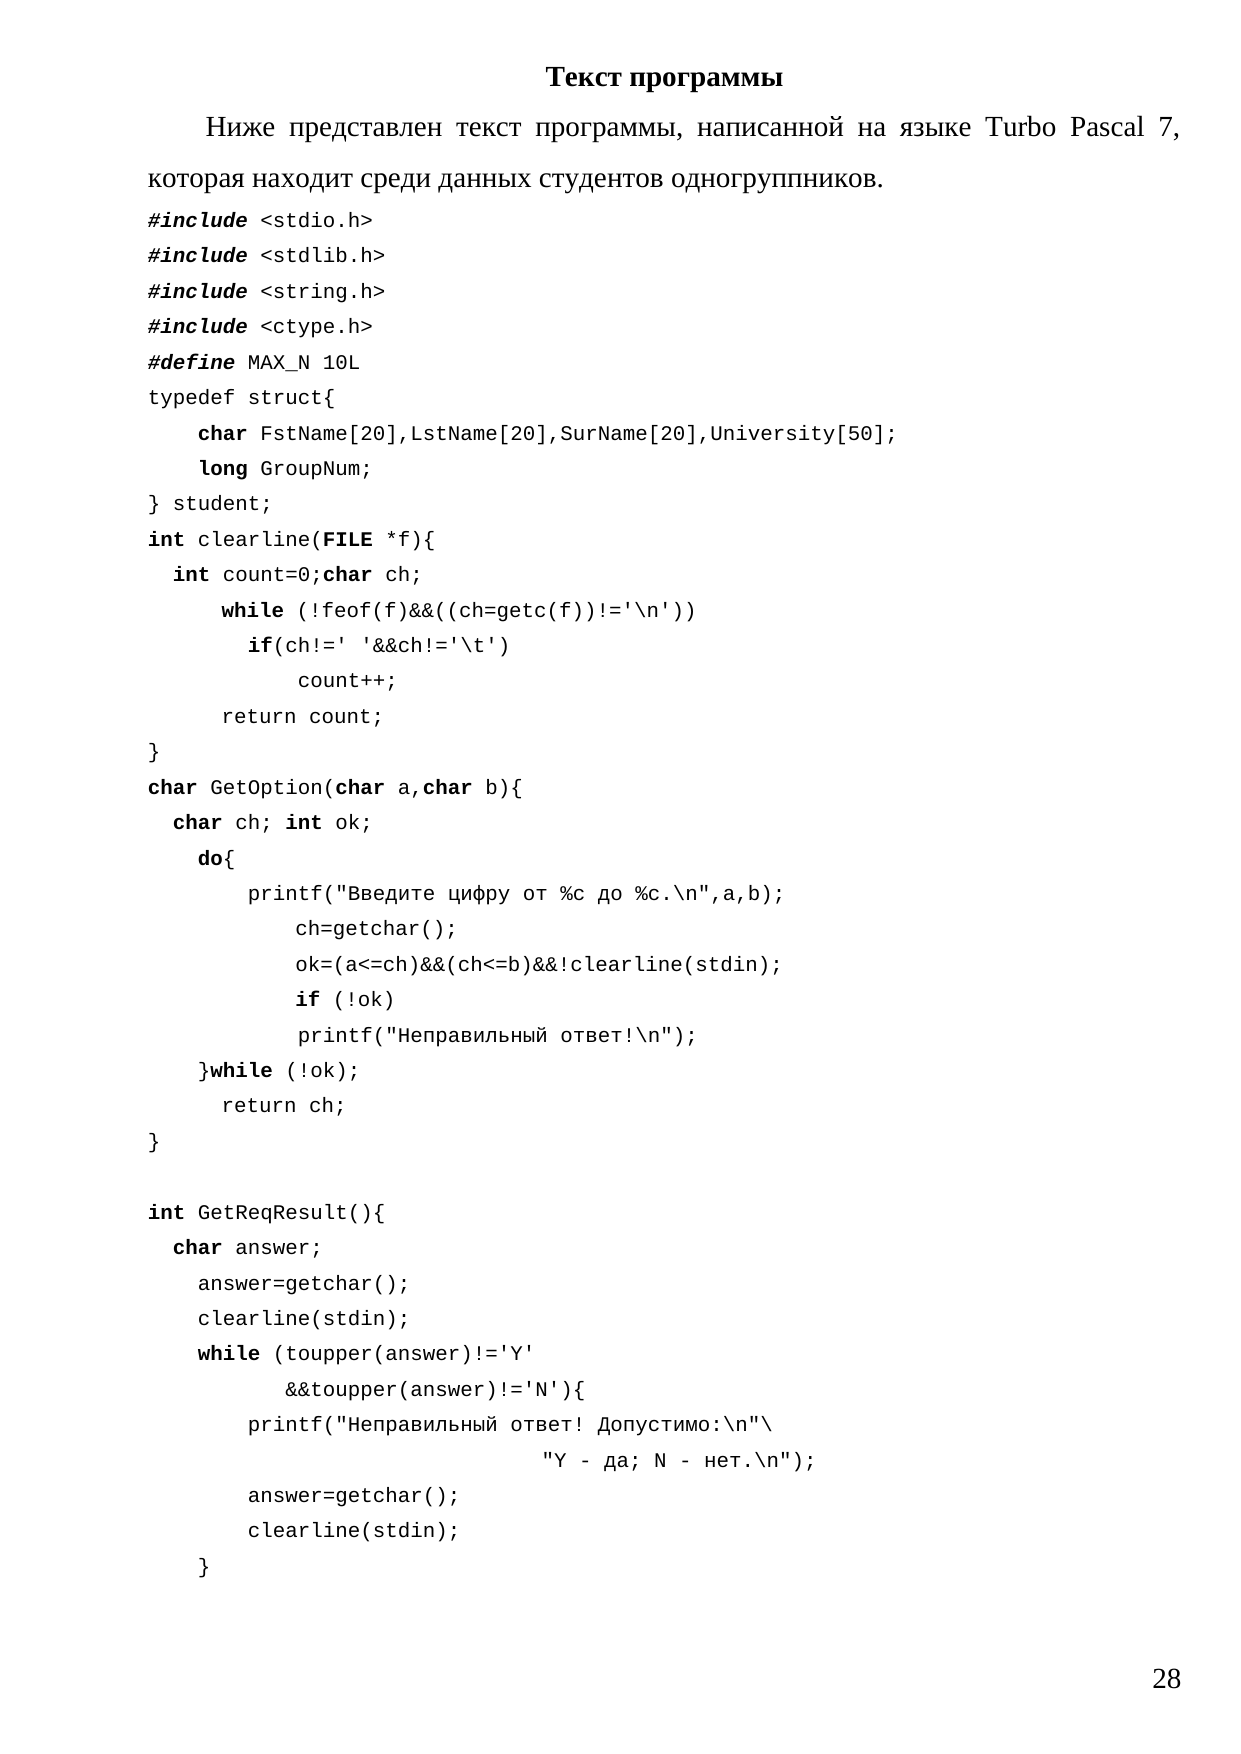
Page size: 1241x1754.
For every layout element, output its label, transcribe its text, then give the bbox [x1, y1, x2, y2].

text char ch; int ok; [148, 812, 1181, 836]
text if(ch!=' '&&ch!='\t') [148, 635, 1181, 659]
text while (!feof(f)&&((ch=getc(f))!='\n')) [148, 599, 1181, 623]
text #include <stdlib.h> [148, 245, 1181, 269]
text } [148, 1131, 1181, 1154]
text clearline(stdin); [148, 1520, 1181, 1544]
text int clearline(FILE *f){ [148, 529, 1181, 552]
text printf("Введите цифру от %c до %c.\n",a,b); [148, 883, 1181, 907]
text clearline(stdin); [148, 1308, 1181, 1332]
subtitle Текст программы [207, 59, 1122, 93]
text printf("Неправильный ответ! Допустимо:\n"\ [148, 1414, 1181, 1438]
text ok=(a<=ch)&&(ch<=b)&&!clearline(stdin); [148, 954, 1181, 977]
text printf("Неправильный ответ!\n"); [148, 1024, 1181, 1048]
text answer=getchar(); [148, 1485, 1181, 1509]
text char FstName[20],LstName[20],SurName[20],University[50]; [148, 422, 1181, 446]
text char answer; [148, 1237, 1181, 1261]
text #include <ctype.h> [148, 316, 1181, 340]
text int GetReqResult(){ [148, 1202, 1181, 1225]
text return count; [148, 706, 1181, 729]
text if (!ok) [148, 989, 1181, 1013]
text int count=0;char ch; [148, 564, 1181, 588]
text return ch; [148, 1095, 1181, 1119]
text }while (!ok); [148, 1060, 1181, 1084]
text #include <stdio.h> [148, 210, 1181, 234]
text char GetOption(char a,char b){ [148, 777, 1181, 800]
text #include <string.h> [148, 281, 1181, 304]
text count++; [148, 670, 1181, 694]
text Ниже представлен текст программы, написанной на языке Turbo Pascal 7, которая находит среди данных студентов одногруппников. [148, 109, 1181, 193]
text &&toupper(answer)!='N'){ [148, 1379, 1181, 1402]
text ch=getchar(); [148, 918, 1181, 942]
text } [148, 1556, 1181, 1579]
text typedef struct{ [148, 387, 1181, 411]
text "Y - да; N - нет.\n"); [148, 1449, 1181, 1473]
text while (toupper(answer)!='Y' [148, 1343, 1181, 1367]
text do{ [148, 847, 1181, 871]
text #define MAX_N 10L [148, 352, 1181, 375]
text } [148, 741, 1181, 765]
text long GroupNum; [148, 458, 1181, 482]
text answer=getchar(); [148, 1272, 1181, 1296]
text } student; [148, 493, 1181, 517]
